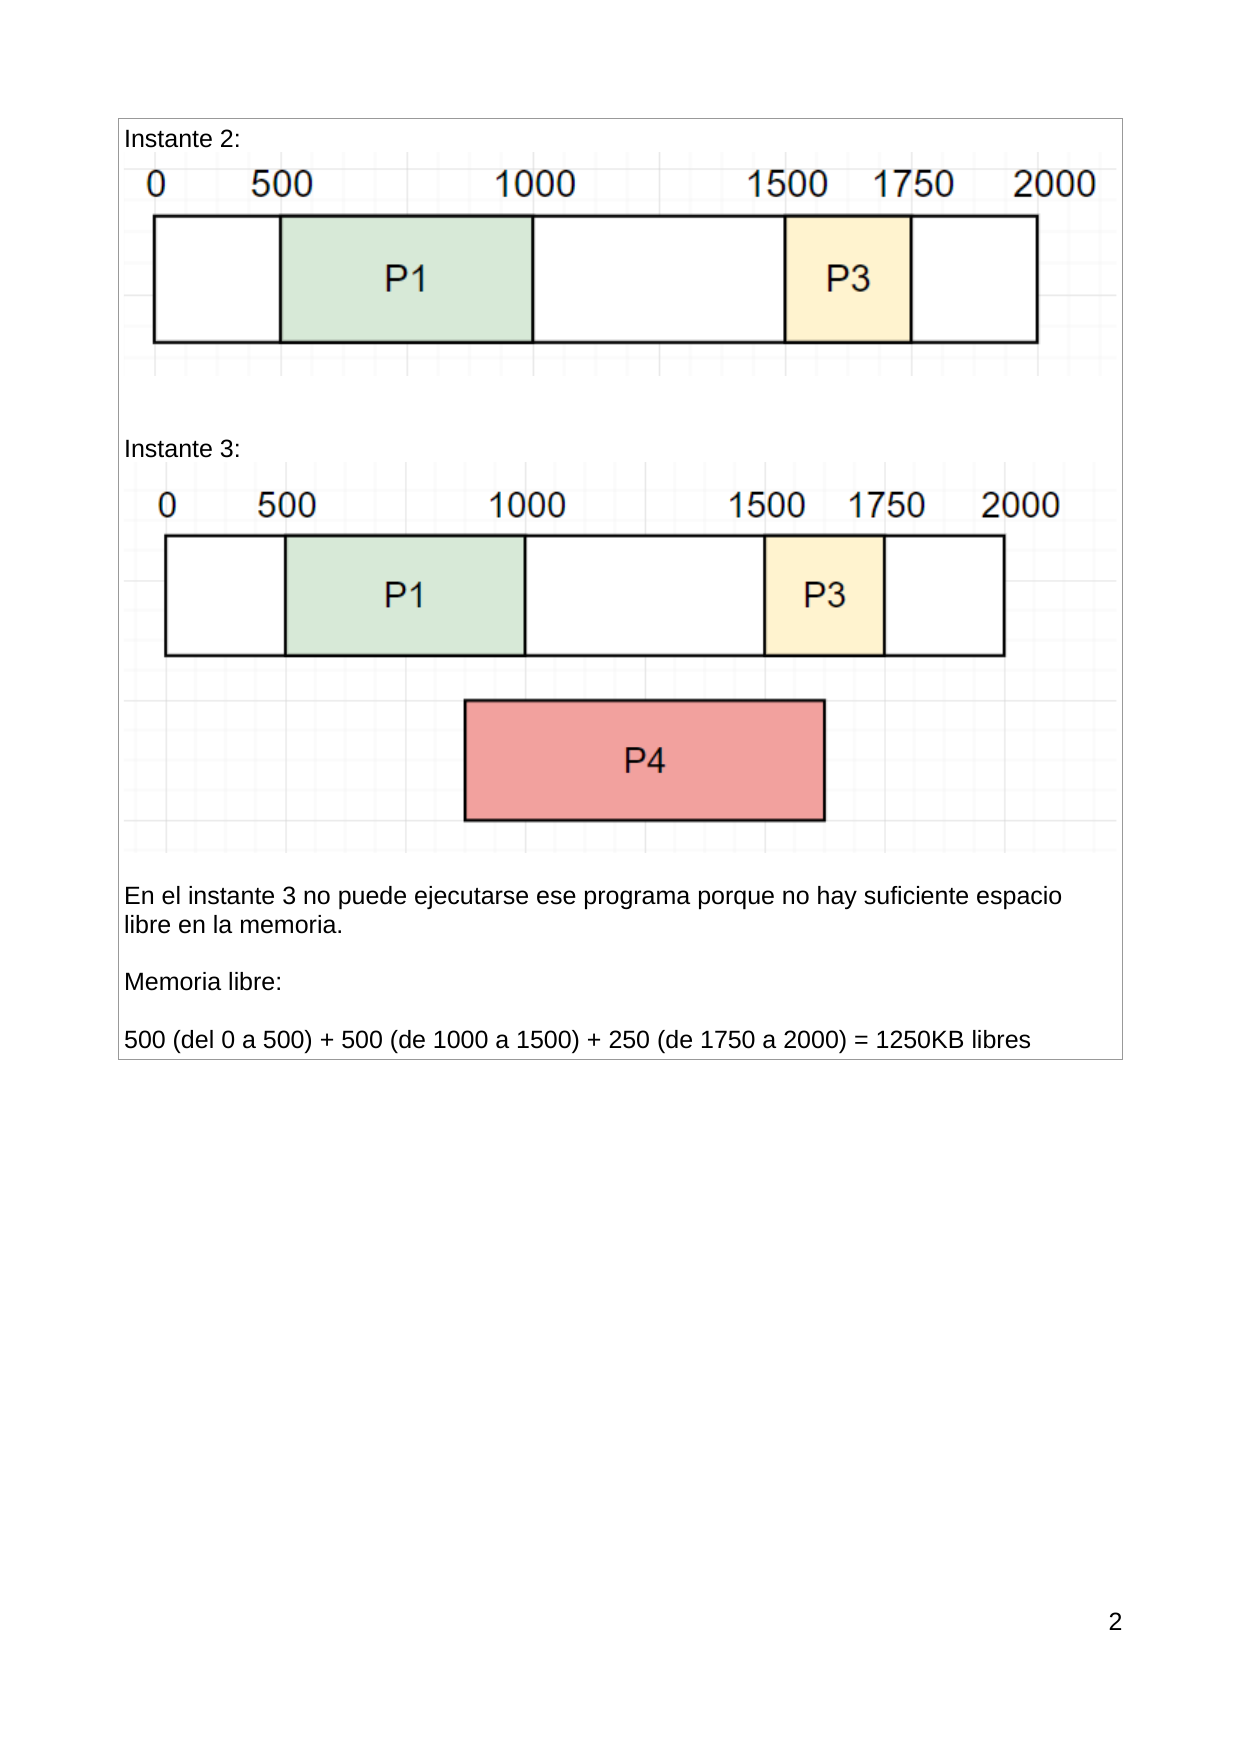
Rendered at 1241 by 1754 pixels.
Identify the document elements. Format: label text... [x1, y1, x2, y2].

picture [123, 152, 1117, 376]
table_cell Instante 2: Instante 3: En el instante 3 no puede ejecutarse ese programa porque no hay suficiente espacio libre en la memoria. Memoria libre: 500 (del 0 a 500) + 500 (de 1000 a 1500) + 250 (de 1750 a 2000) = 1250KB libres [119, 119, 1122, 1059]
picture [123, 462, 1117, 853]
